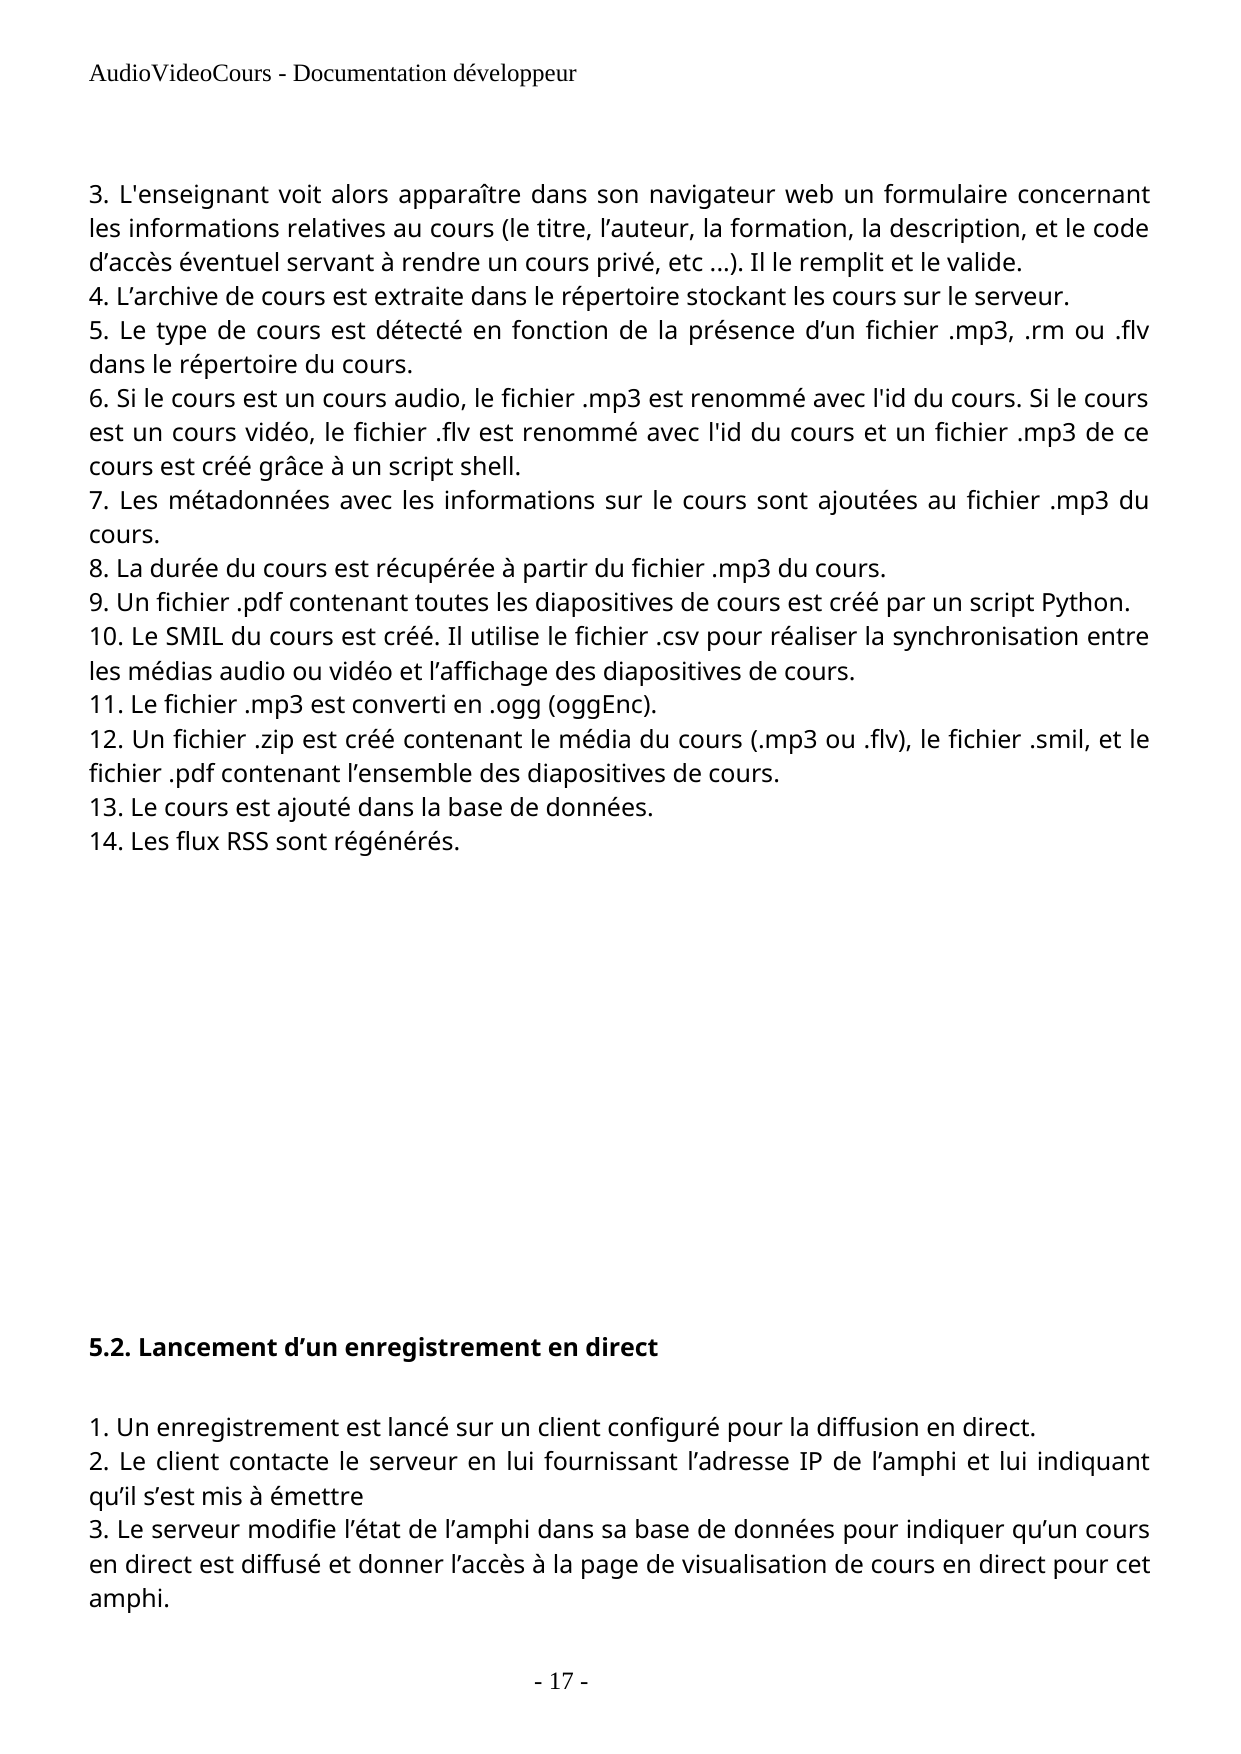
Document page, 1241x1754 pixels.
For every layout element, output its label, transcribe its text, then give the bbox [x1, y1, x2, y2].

text 5. Le type de cours est détecté en fonction de la présence d’un fichier .mp3, .rm ou .flv dans le répertoire du cours. [88, 312, 1152, 381]
text 13. Le cours est ajouté dans la base de données. [88, 789, 1152, 823]
text 11. Le fichier .mp3 est converti en .ogg (oggEnc). [88, 687, 1152, 721]
text 8. La durée du cours est récupérée à partir du fichier .mp3 du cours. [88, 551, 1152, 585]
text 3. Le serveur modifie l’état de l’amphi dans sa base de données pour indiquer qu’un cours en direct est diffusé et donner l’accès à la page de visualisation de cours en direct pour cet amphi. [88, 1512, 1152, 1614]
text 4. L’archive de cours est extraite dans le répertoire stockant les cours sur le serveur. [88, 278, 1152, 312]
subtitle 5.2. Lancement d’un enregistrement en direct [88, 1329, 1152, 1398]
text 12. Un fichier .zip est créé contenant le média du cours (.mp3 ou .flv), le fichier .smil, et le fichier .pdf contenant l’ensemble des diapositives de cours. [88, 721, 1152, 789]
text 6. Si le cours est un cours audio, le fichier .mp3 est renommé avec l'id du cours. Si le cours est un cours vidéo, le fichier .flv est renommé avec l'id du cours et un fichier .mp3 de ce cours est créé grâce à un script shell. [88, 381, 1152, 483]
text 2. Le client contacte le serveur en lui fournissant l’adresse IP de l’amphi et lui indiquant qu’il s’est mis à émettre [88, 1444, 1152, 1512]
text 14. Les flux RSS sont régénérés. [88, 823, 1152, 857]
text 1. Un enregistrement est lancé sur un client configuré pour la diffusion en direct. [88, 1410, 1152, 1444]
text 9. Un fichier .pdf contenant toutes les diapositives de cours est créé par un script Python. [88, 585, 1152, 619]
text 7. Les métadonnées avec les informations sur le cours sont ajoutées au fichier .mp3 du cours. [88, 483, 1152, 551]
text 3. L'enseignant voit alors apparaître dans son navigateur web un formulaire concernant les informations relatives au cours (le titre, l’auteur, la formation, la description, et le code d’accès éventuel servant à rendre un cours privé, etc ...). Il le remplit et le valide. [88, 176, 1152, 278]
text 10. Le SMIL du cours est créé. Il utilise le fichier .csv pour réaliser la synchronisation entre les médias audio ou vidéo et l’affichage des diapositives de cours. [88, 619, 1152, 687]
